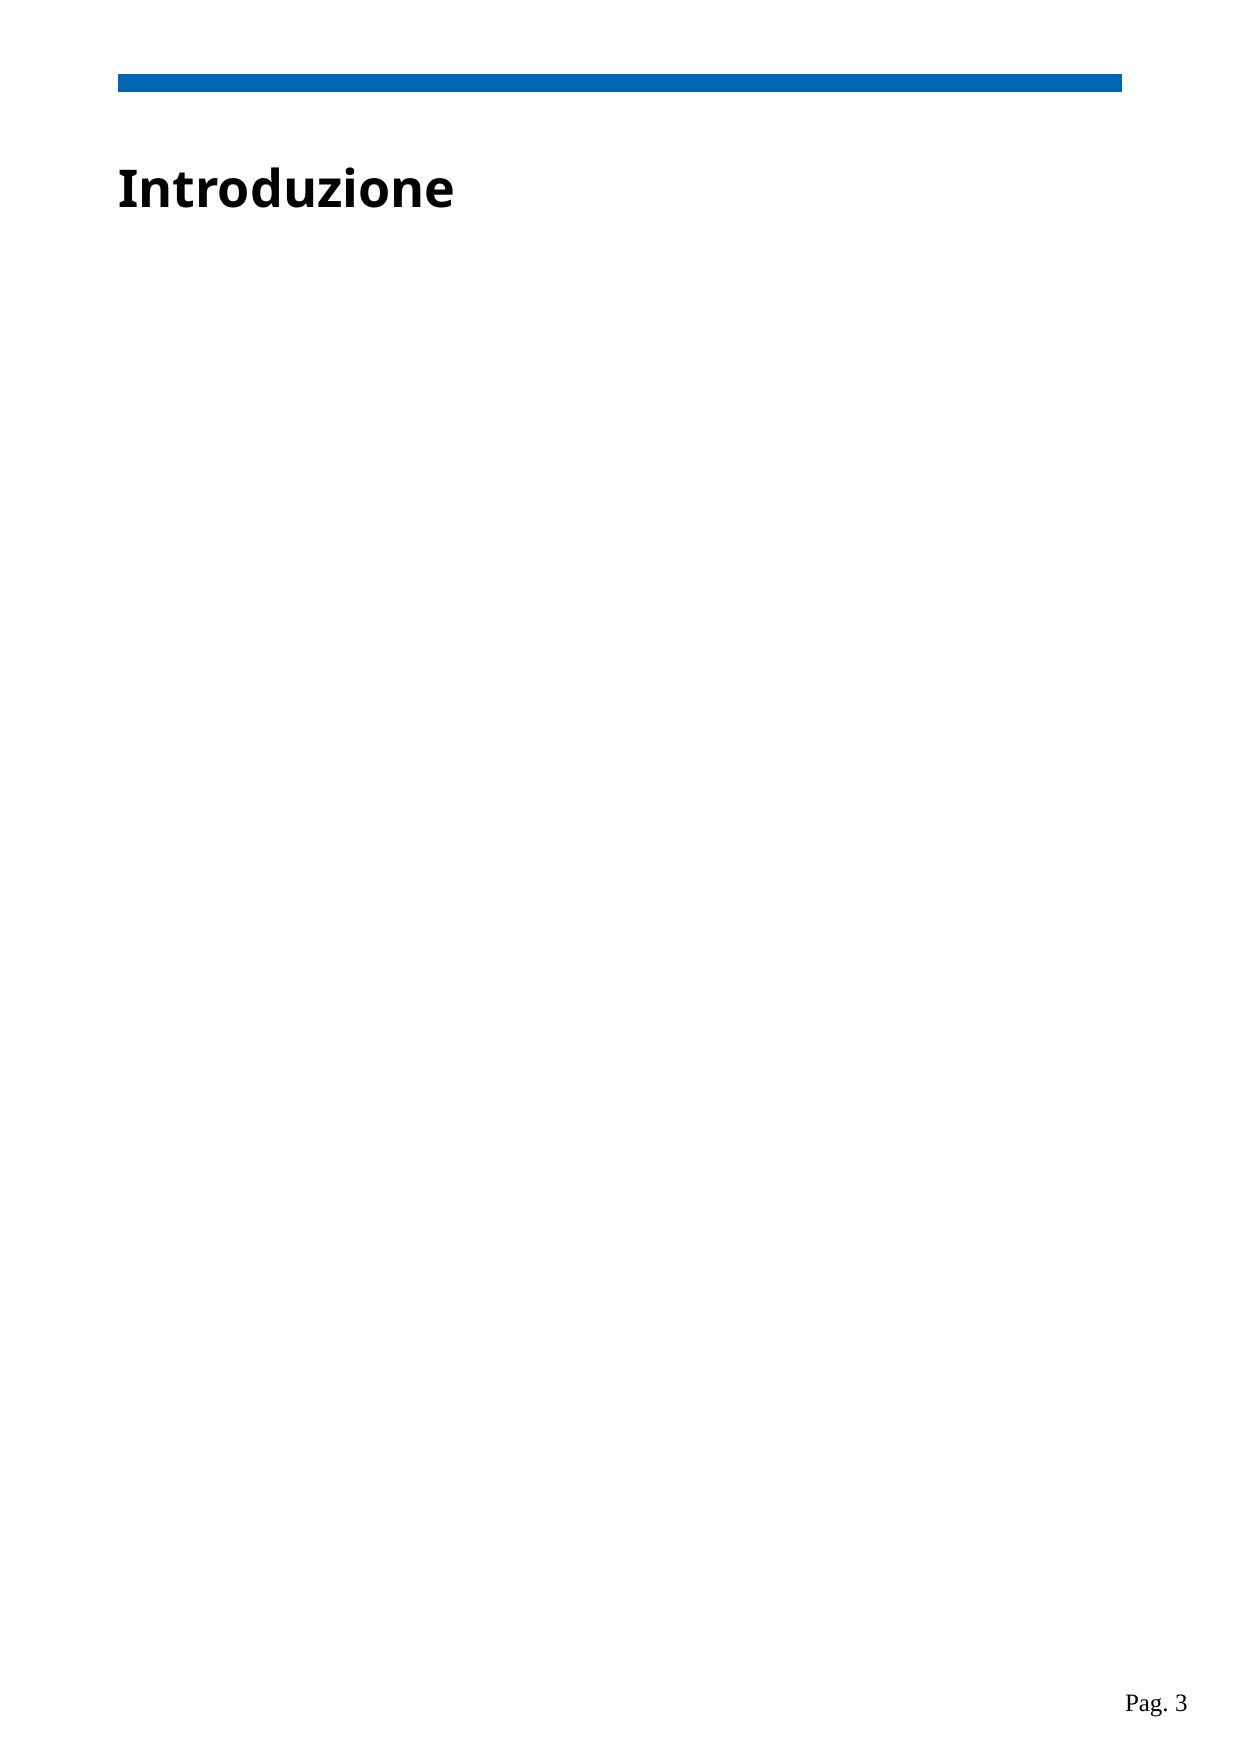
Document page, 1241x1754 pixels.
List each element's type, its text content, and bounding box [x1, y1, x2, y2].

text Introduzione [118, 151, 1122, 251]
